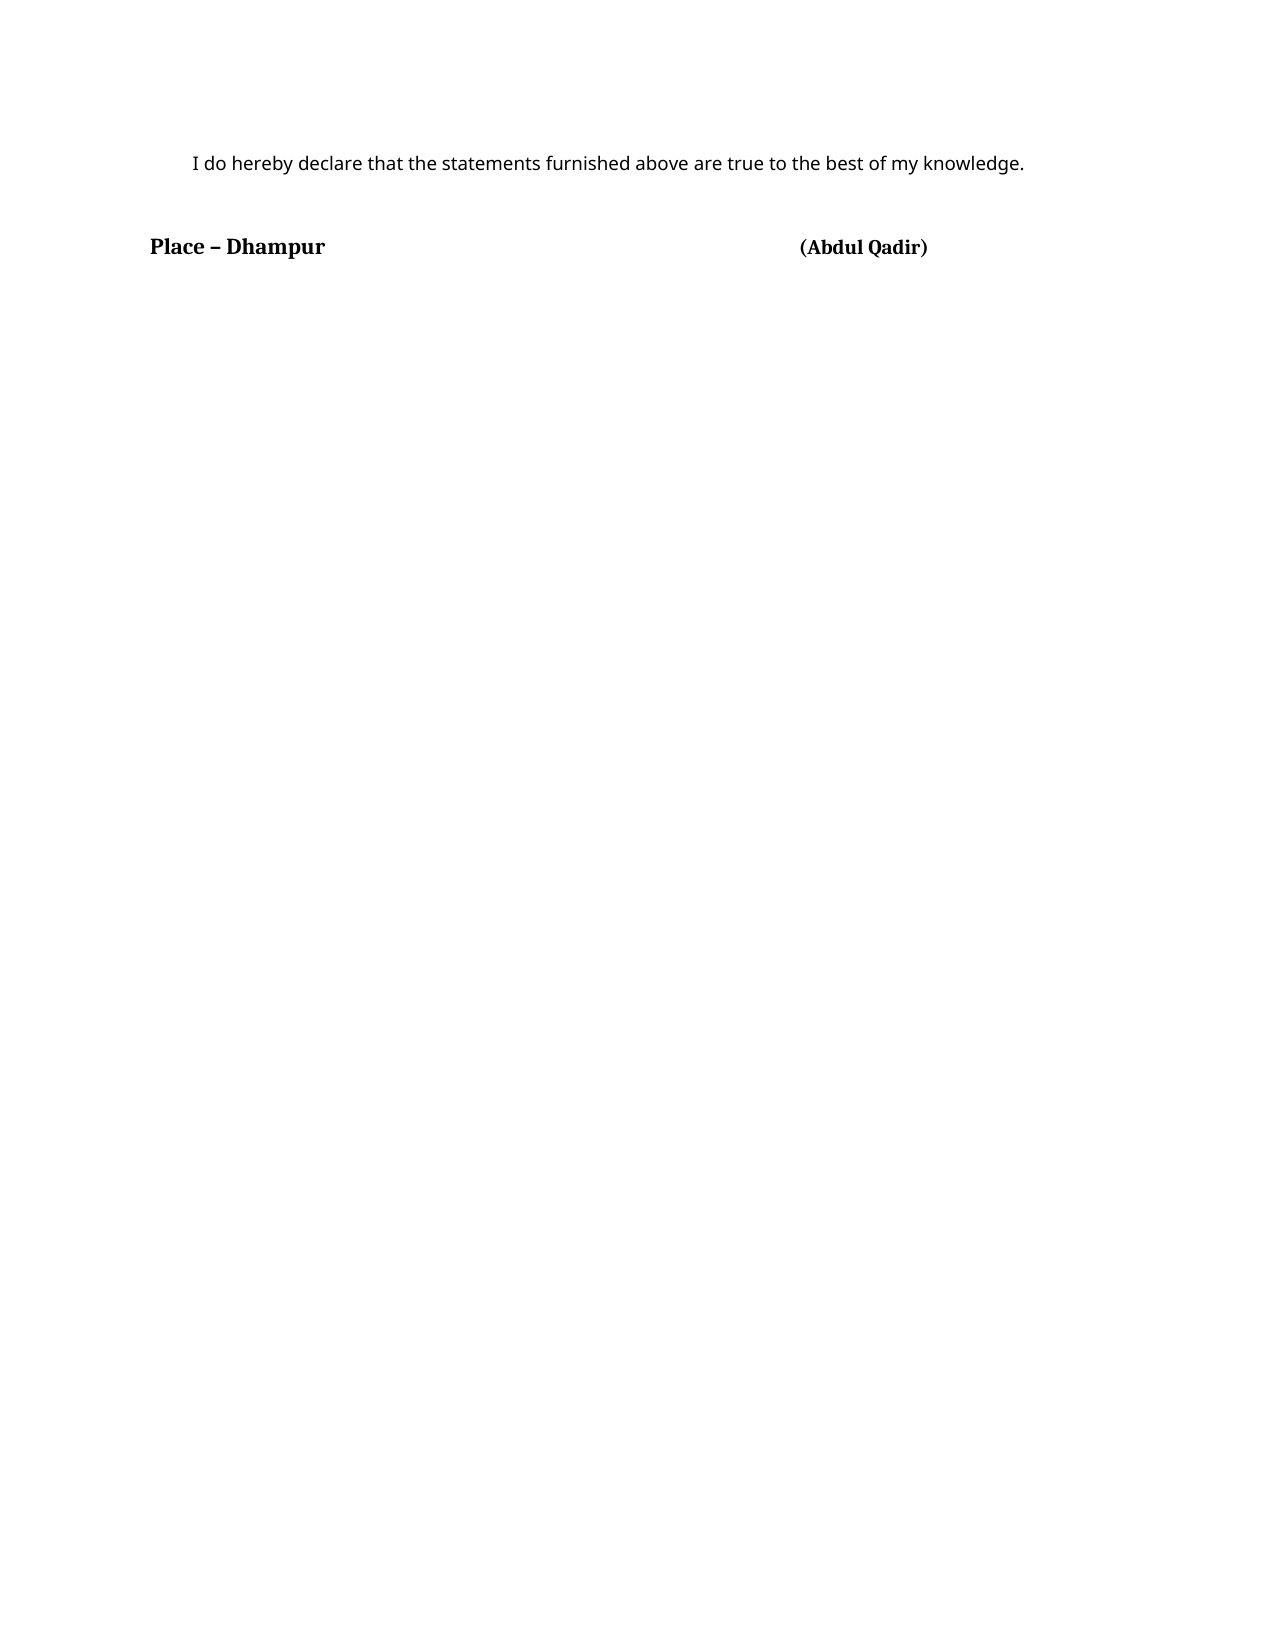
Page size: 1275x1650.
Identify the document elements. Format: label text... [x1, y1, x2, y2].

text I do hereby declare that the statements furnished above are true to the best of my knowledge. [150, 150, 1125, 176]
text Place – Dhampur (Abdul Qadir) [150, 233, 1125, 260]
